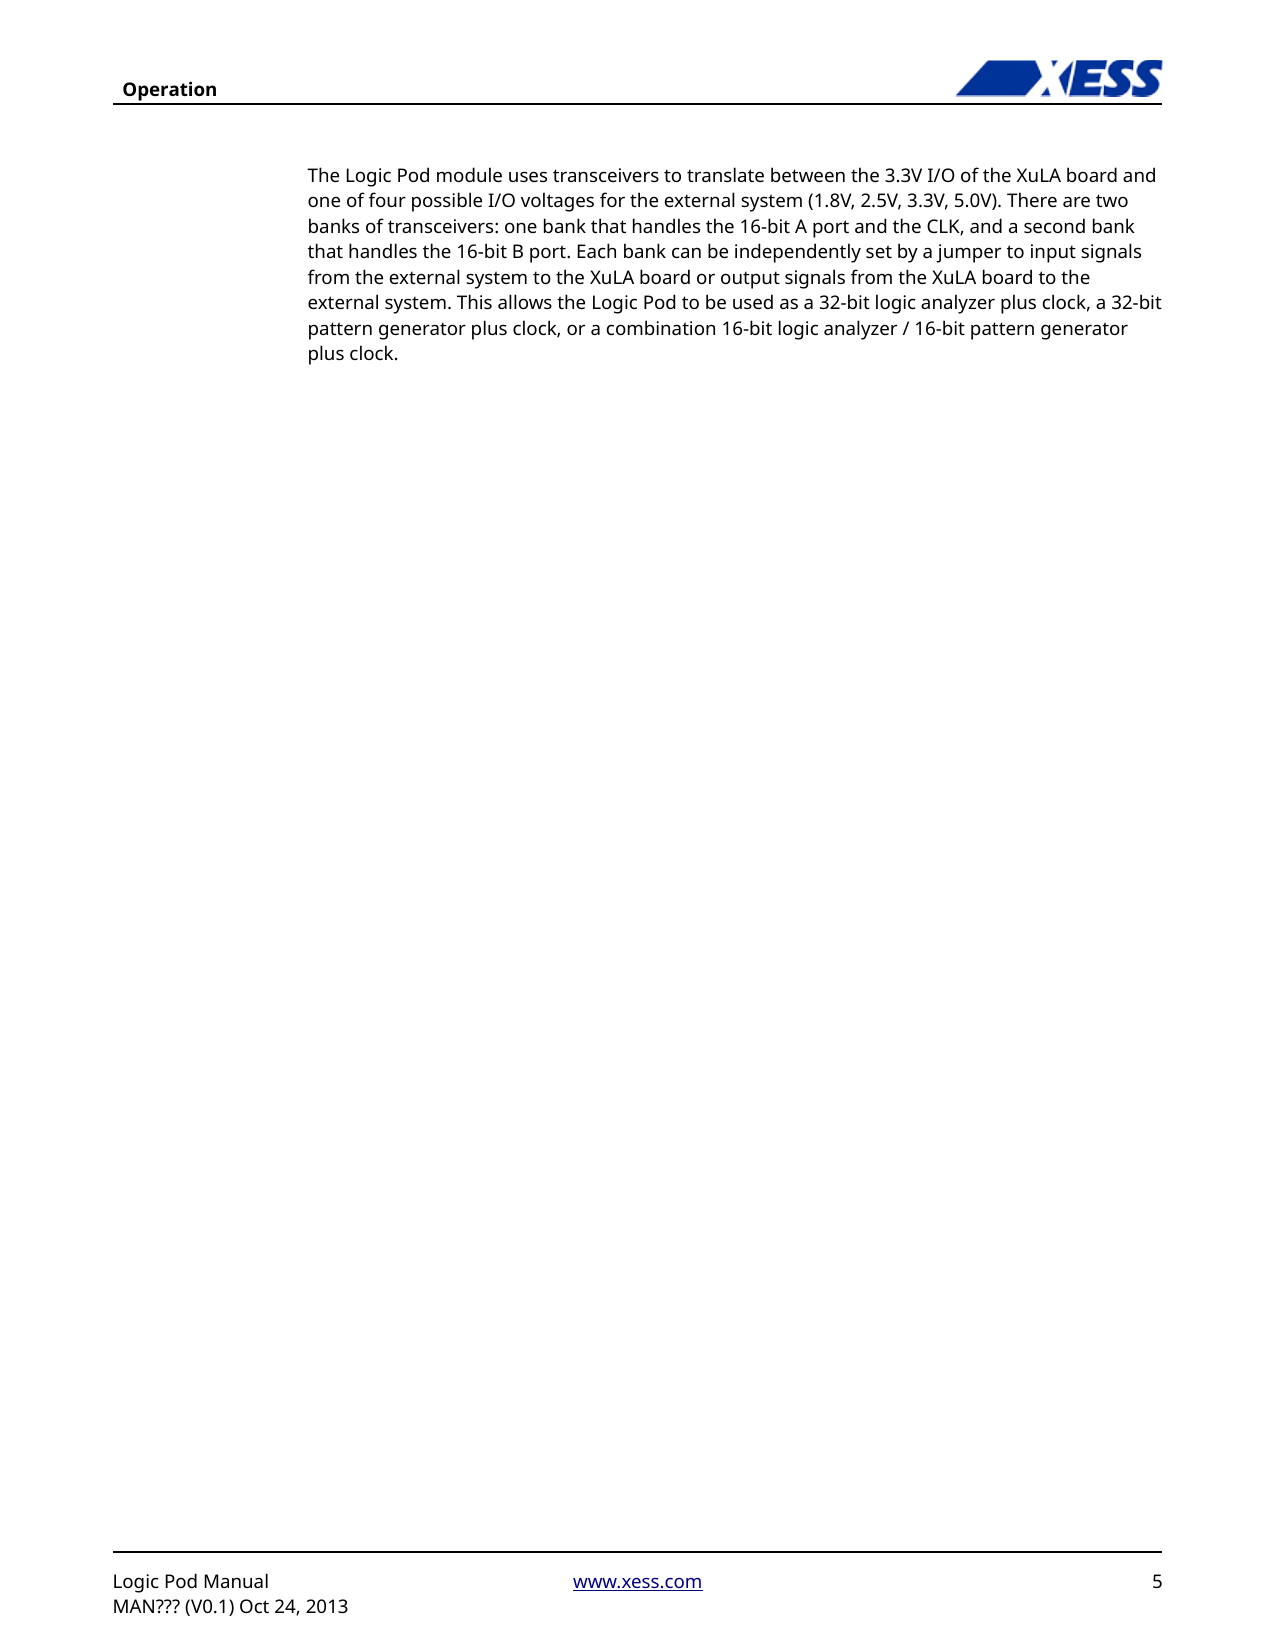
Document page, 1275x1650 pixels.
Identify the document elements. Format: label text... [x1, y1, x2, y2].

text The Logic Pod module uses transceivers to translate between the 3.3V I/O of the XuLA board and one of four possible I/O voltages for the external system (1.8V, 2.5V, 3.3V, 5.0V). There are two banks of transceivers: one bank that handles the 16-bit A port and the CLK, and a second bank that handles the 16-bit B port. Each bank can be independently set by a jumper to input signals from the external system to the XuLA board or output signals from the XuLA board to the external system. This allows the Logic Pod to be used as a 32-bit logic analyzer plus clock, a 32-bit pattern generator plus clock, or a combination 16-bit logic analyzer / 16-bit pattern generator plus clock. [307, 162, 1162, 366]
picture [955, 60, 1163, 97]
